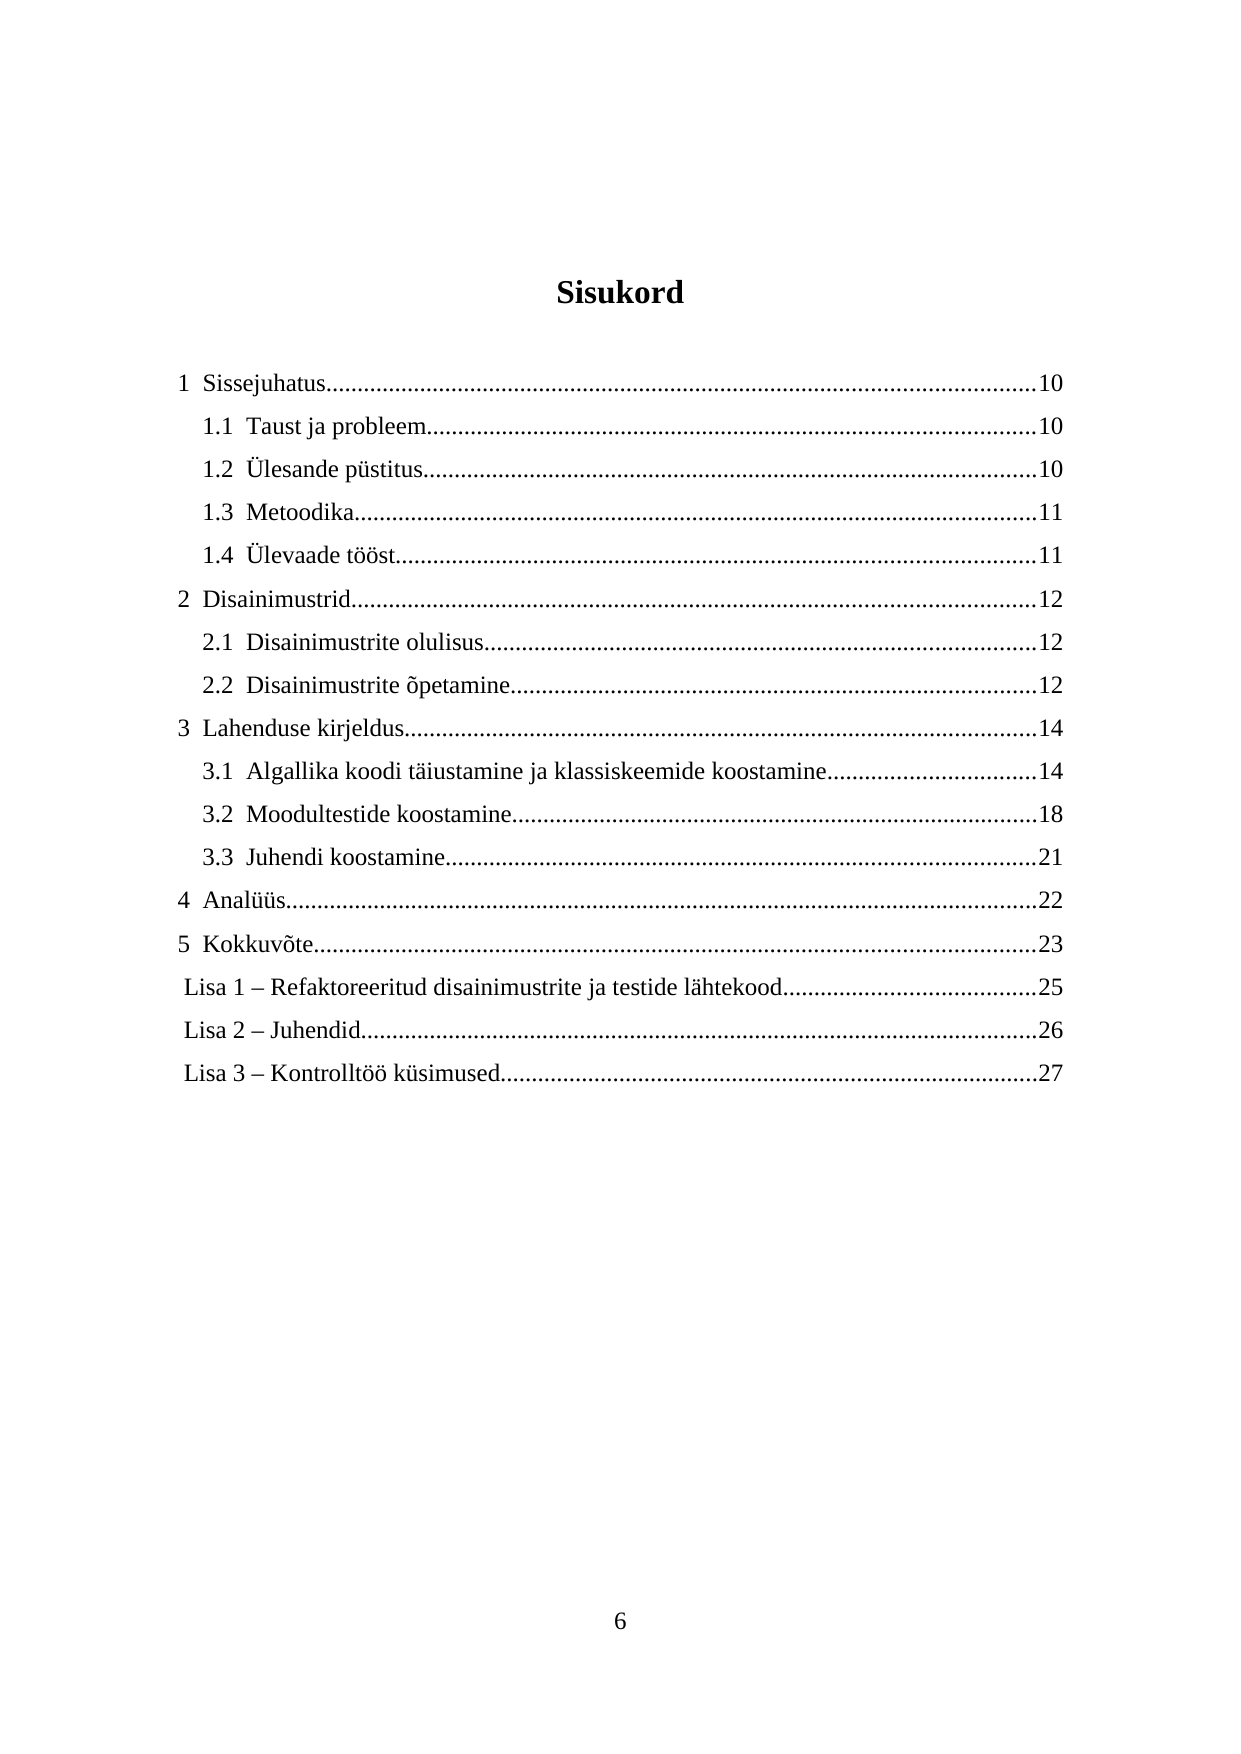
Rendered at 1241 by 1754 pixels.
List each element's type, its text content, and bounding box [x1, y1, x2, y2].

text 2 Disainimustrid 12 [177, 584, 1063, 612]
text 3.1 Algallika koodi täiustamine ja klassiskeemide koostamine 14 [202, 756, 1063, 785]
subtitle Sisukord [177, 273, 1063, 311]
text 5 Kokkuvõte 23 [177, 929, 1063, 957]
text 2.1 Disainimustrite olulisus 12 [202, 627, 1063, 656]
text 1 Sissejuhatus 10 [177, 368, 1063, 397]
text 3.2 Moodultestide koostamine 18 [202, 799, 1063, 828]
text Lisa 2 – Juhendid 26 [177, 1015, 1063, 1044]
text 3.3 Juhendi koostamine 21 [202, 842, 1063, 871]
text Lisa 1 – Refaktoreeritud disainimustrite ja testide lähtekood 25 [177, 972, 1063, 1001]
text 3 Lahenduse kirjeldus 14 [177, 713, 1063, 742]
text 1.4 Ülevaade tööst 11 [202, 541, 1063, 569]
text Lisa 3 – Kontrolltöö küsimused 27 [177, 1058, 1063, 1087]
text 1.3 Metoodika 11 [202, 497, 1063, 526]
text 1.1 Taust ja probleem 10 [202, 411, 1063, 440]
text 1.2 Ülesande püstitus 10 [202, 454, 1063, 483]
text 4 Analüüs 22 [177, 886, 1063, 914]
text 2.2 Disainimustrite õpetamine 12 [202, 670, 1063, 699]
